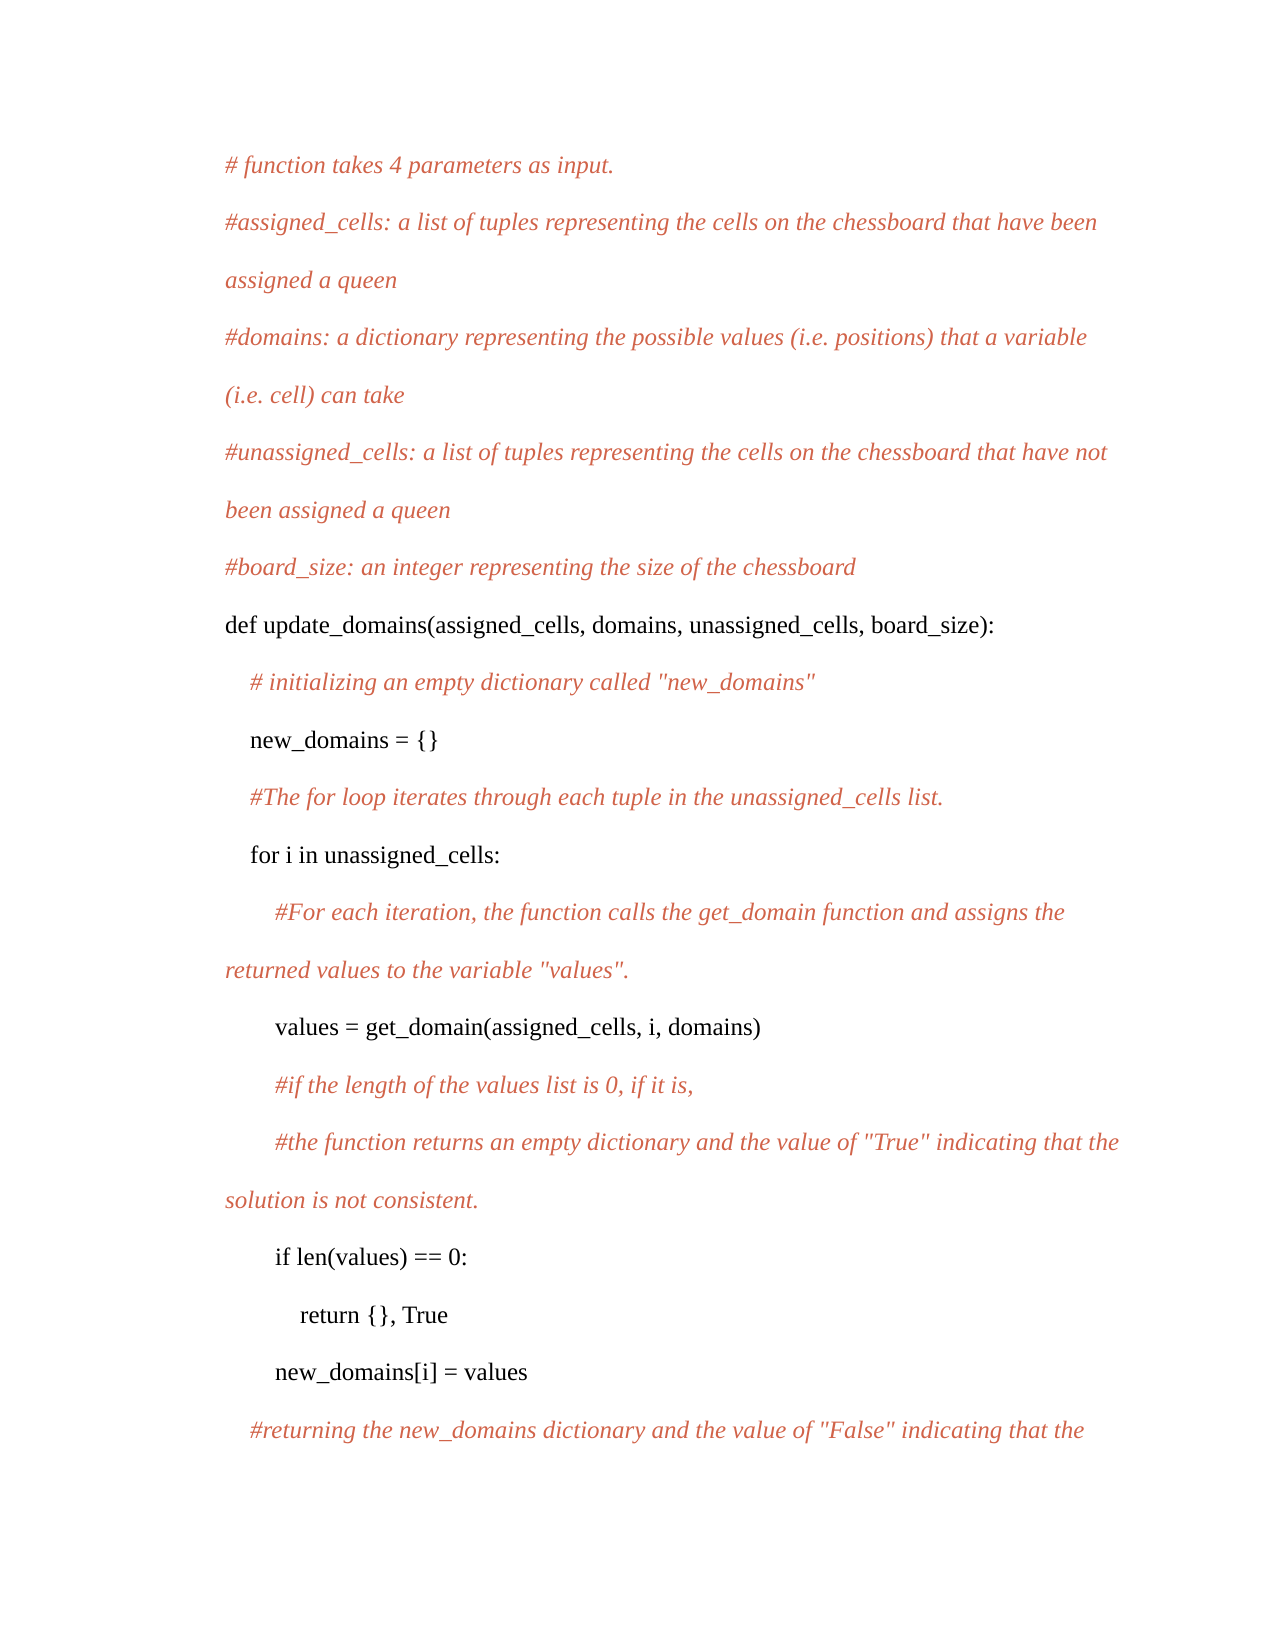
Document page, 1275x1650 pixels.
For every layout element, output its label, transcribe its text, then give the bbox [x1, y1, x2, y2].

text #assigned_cells: a list of tuples representing the cells on the chessboard that have been assigned a queen [225, 207, 1125, 294]
text if len(values) == 0: [225, 1242, 1125, 1271]
text values = get_domain(assigned_cells, i, domains) [225, 1012, 1125, 1041]
text for i in unassigned_cells: [225, 840, 1125, 869]
text new_domains = {} [225, 725, 1125, 754]
text #unassigned_cells: a list of tuples representing the cells on the chessboard that have not been assigned a queen [225, 437, 1125, 524]
text # initializing an empty dictionary called "new_domains" [225, 667, 1125, 696]
text # function takes 4 parameters as input. [225, 150, 1125, 179]
text return {}, True [225, 1300, 1125, 1329]
text #returning the new_domains dictionary and the value of "False" indicating that the [225, 1415, 1125, 1444]
text #the function returns an empty dictionary and the value of "True" indicating that the solution is not consistent. [225, 1127, 1125, 1214]
text #board_size: an integer representing the size of the chessboard [225, 552, 1125, 581]
text #if the length of the values list is 0, if it is, [225, 1070, 1125, 1099]
text #domains: a dictionary representing the possible values (i.e. positions) that a variable (i.e. cell) can take [225, 322, 1125, 409]
text new_domains[i] = values [225, 1357, 1125, 1386]
text #The for loop iterates through each tuple in the unassigned_cells list. [225, 782, 1125, 811]
text #For each iteration, the function calls the get_domain function and assigns the returned values to the variable "values". [225, 897, 1125, 984]
text def update_domains(assigned_cells, domains, unassigned_cells, board_size): [225, 610, 1125, 639]
